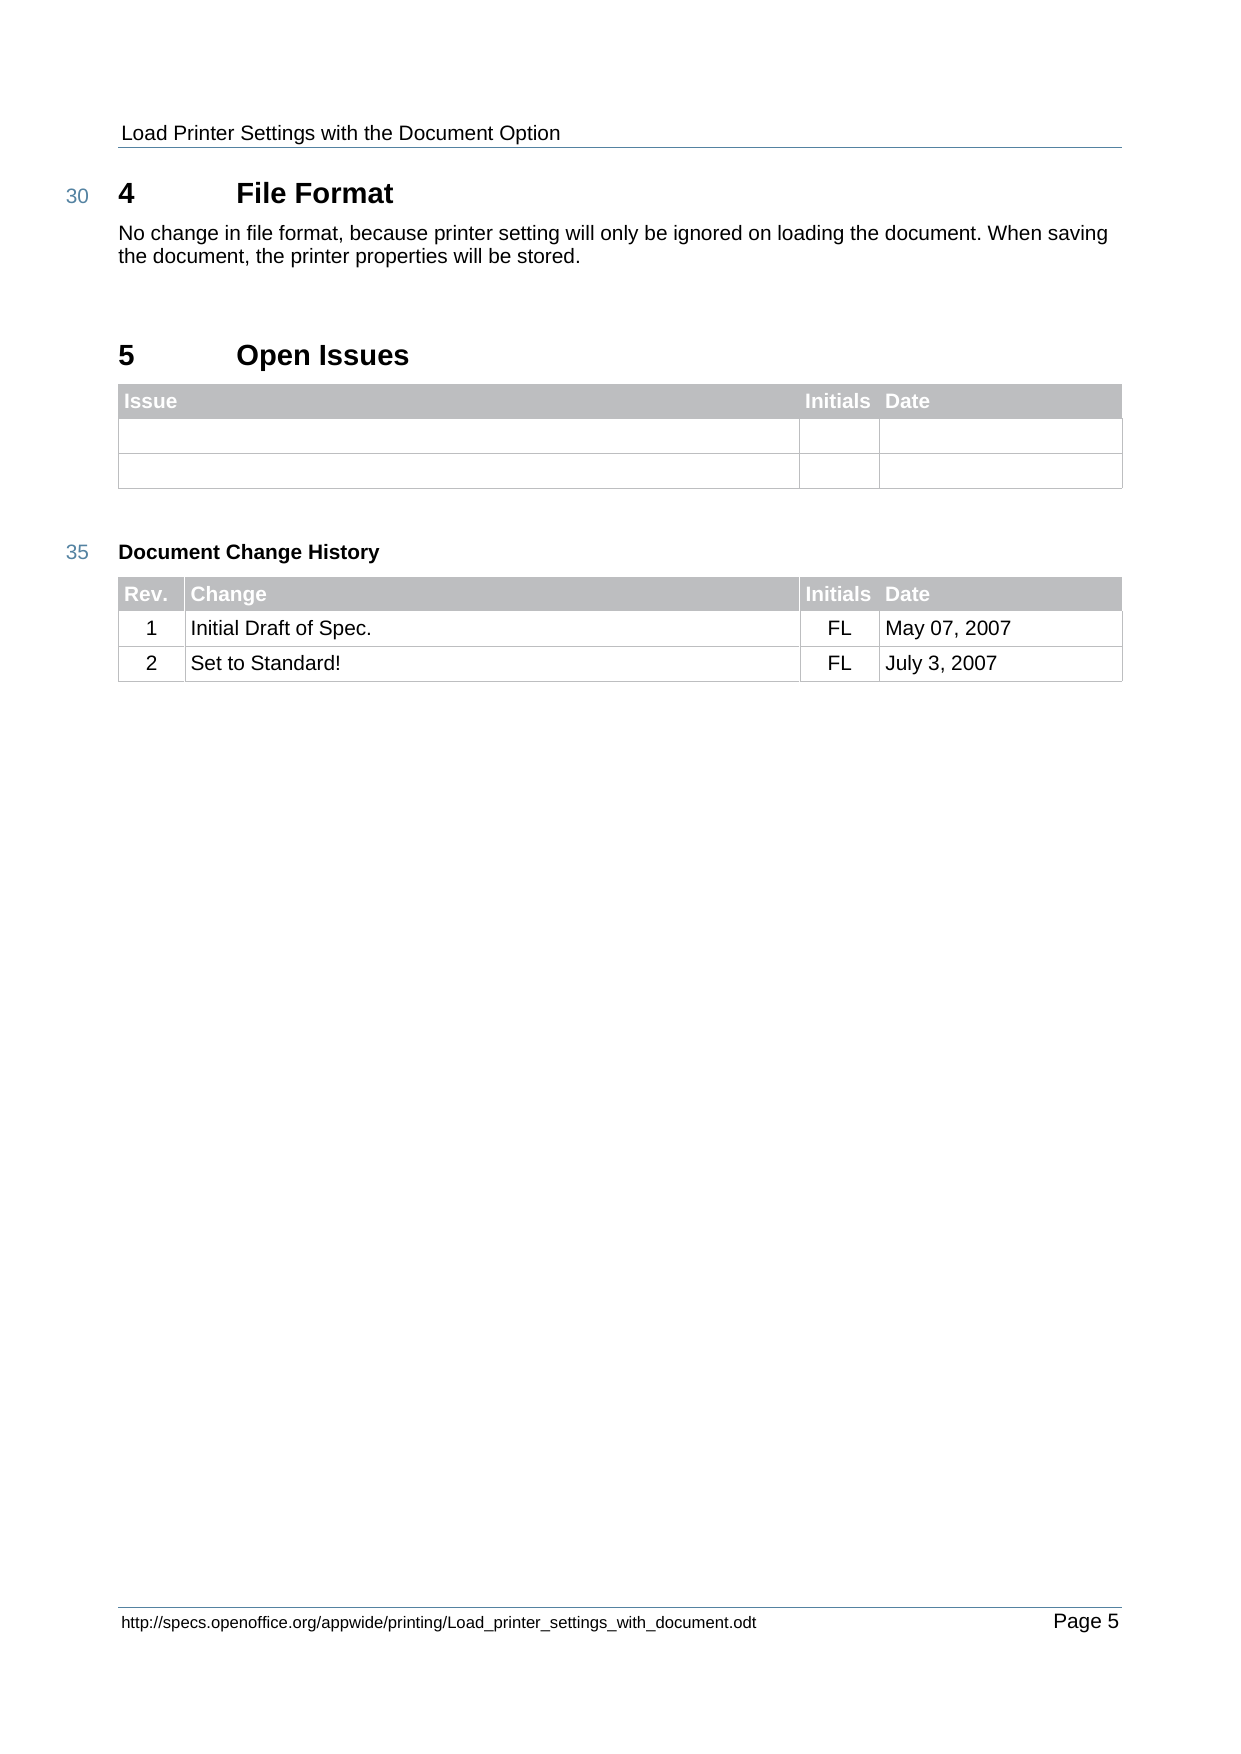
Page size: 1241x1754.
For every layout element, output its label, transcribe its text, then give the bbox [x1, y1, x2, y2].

table_cell July 3, 2007 [880, 647, 1122, 681]
table_header Change [185, 577, 799, 611]
table_cell Set to Standard! [186, 647, 799, 681]
table_header Rev. [118, 577, 184, 611]
subtitle File Format [118, 177, 1122, 209]
table_cell May 07, 2007 [880, 611, 1122, 646]
table_cell [800, 454, 879, 488]
table_cell FL [801, 611, 879, 646]
table_cell 2 [119, 647, 184, 681]
table_header Initials [799, 384, 879, 418]
table_cell Initial Draft of Spec. [186, 611, 799, 646]
table_cell <State Issue here, State “None”, if all issues are solved> [119, 419, 799, 453]
table_cell <Format: Dec 31, 2000> [880, 419, 1122, 453]
table_header Date [879, 384, 1122, 418]
table_cell <...> [119, 454, 799, 488]
table_cell 1 [119, 611, 184, 646]
text No change in file format, because printer setting will only be ignored on loading the document. When saving the document, the printer properties will be stored. [118, 221, 1122, 268]
subtitle Open Issues [118, 339, 1122, 372]
table_header Issue [118, 384, 799, 418]
table_header Initials [800, 577, 879, 611]
table_cell [800, 419, 879, 453]
subtitle Document Change History [118, 541, 1122, 564]
table_header Date [879, 577, 1122, 611]
table_cell [880, 454, 1122, 488]
table_cell FL [801, 647, 879, 681]
